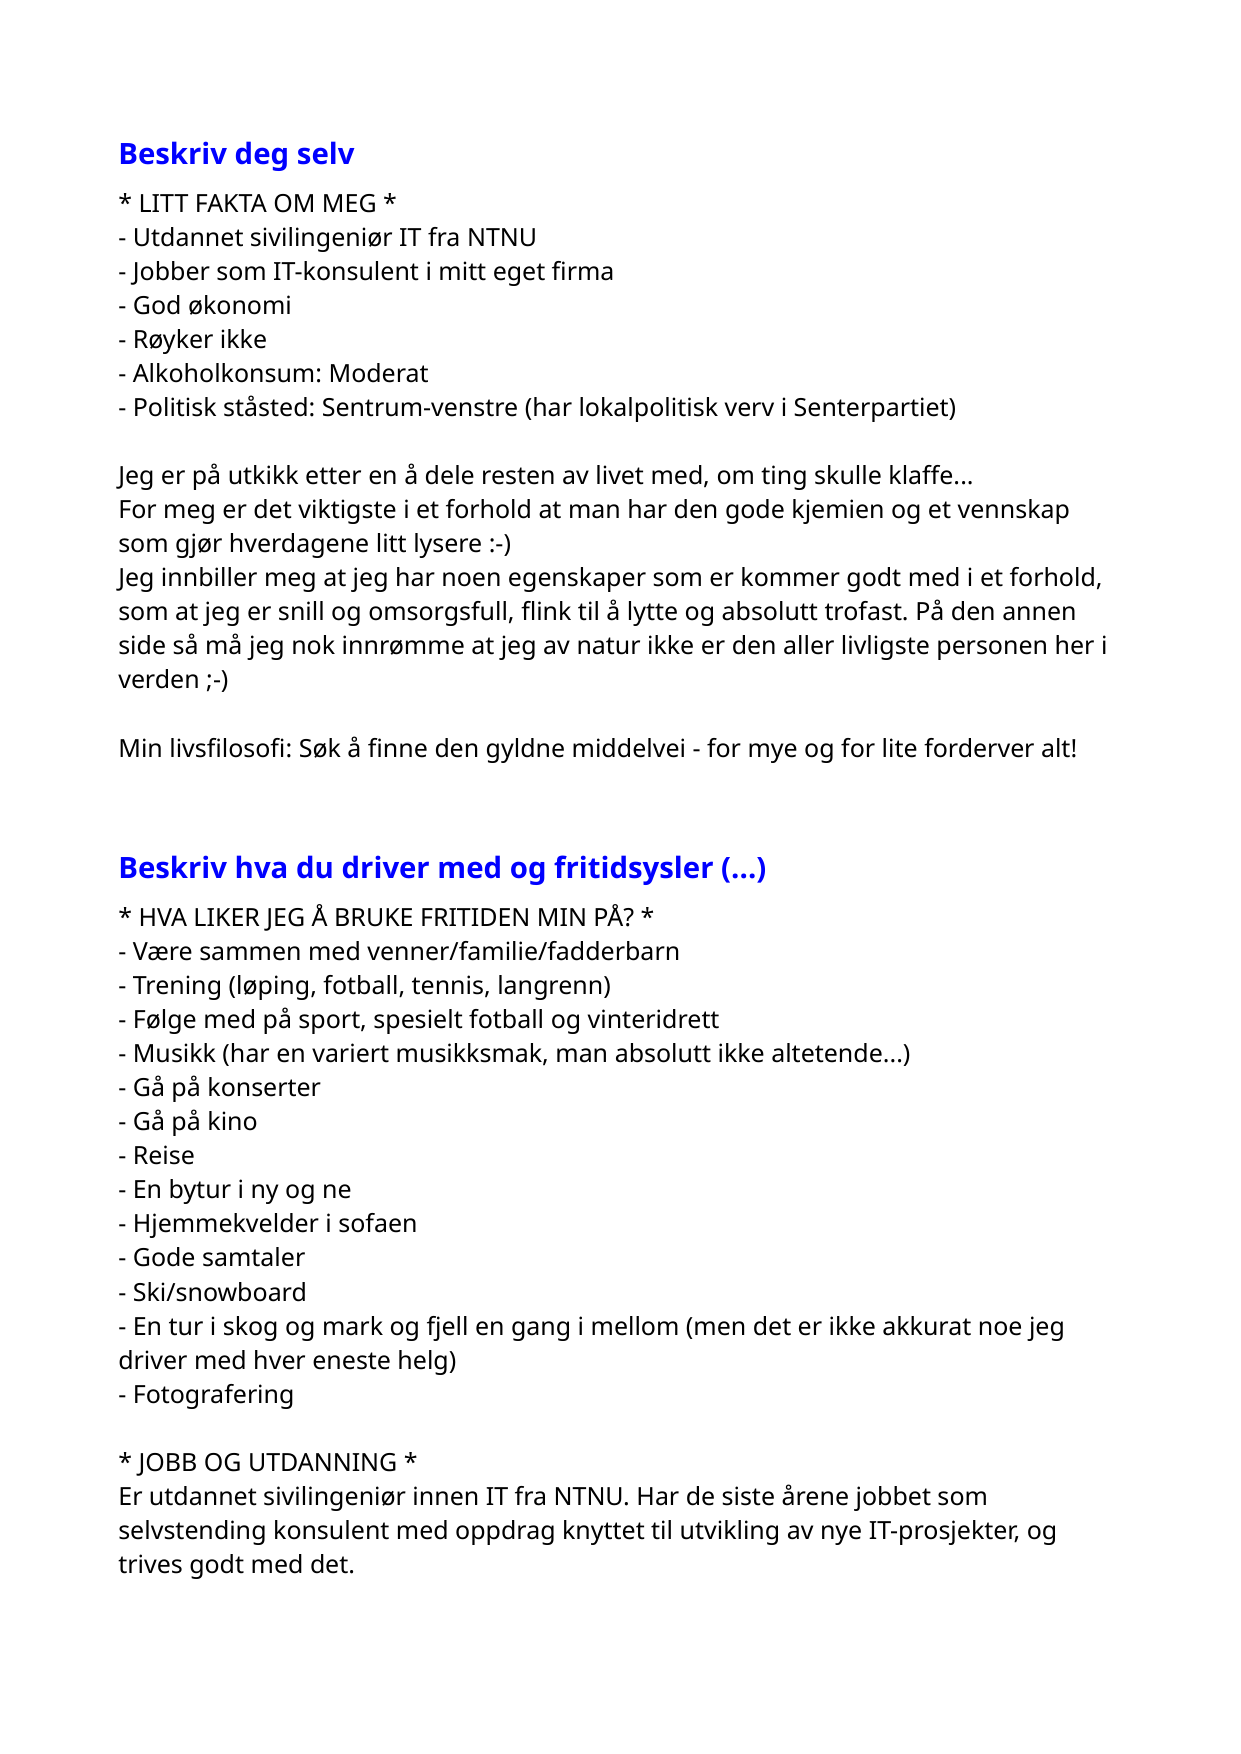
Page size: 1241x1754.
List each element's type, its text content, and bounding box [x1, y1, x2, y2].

text Er utdannet sivilingeniør innen IT fra NTNU. Har de siste årene jobbet som selvstending konsulent med oppdrag knyttet til utvikling av nye IT-prosjekter, og trives godt med det. [118, 1478, 1122, 1581]
text * JOBB OG UTDANNING * [118, 1444, 1122, 1478]
text Min livsfilosofi: Søk å finne den gyldne middelvei - for mye og for lite forderver alt! [118, 730, 1122, 764]
text For meg er det viktigste i et forhold at man har den gode kjemien og et vennskap som gjør hverdagene litt lysere :-) [118, 492, 1122, 560]
text - Være sammen med venner/familie/fadderbarn [118, 933, 1122, 968]
text - Utdannet sivilingeniør IT fra NTNU [118, 219, 1122, 253]
text - Politisk ståsted: Sentrum-venstre (har lokalpolitisk verv i Senterpartiet) [118, 389, 1122, 424]
text - En bytur i ny og ne [118, 1172, 1122, 1206]
text - En tur i skog og mark og fjell en gang i mellom (men det er ikke akkurat noe jeg driver med hver eneste helg) [118, 1308, 1122, 1376]
text - Følge med på sport, spesielt fotball og vinteridrett [118, 1002, 1122, 1036]
text - Gå på konserter [118, 1070, 1122, 1104]
text Jeg er på utkikk etter en å dele resten av livet med, om ting skulle klaffe... [118, 458, 1122, 492]
text - Musikk (har en variert musikksmak, man absolutt ikke altetende...) [118, 1036, 1122, 1070]
text * HVA LIKER JEG Å BRUKE FRITIDEN MIN PÅ? * [118, 899, 1122, 933]
text - Hjemmekvelder i sofaen [118, 1206, 1122, 1240]
text - Ski/snowboard [118, 1274, 1122, 1308]
text Jeg innbiller meg at jeg har noen egenskaper som er kommer godt med i et forhold, som at jeg er snill og omsorgsfull, flink til å lytte og absolutt trofast. På den annen side så må jeg nok innrømme at jeg av natur ikke er den aller livligste personen her i verden ;-) [118, 560, 1122, 696]
text - Reise [118, 1138, 1122, 1172]
text - Trening (løping, fotball, tennis, langrenn) [118, 968, 1122, 1002]
text * LITT FAKTA OM MEG * [118, 185, 1122, 219]
text - Fotografering [118, 1376, 1122, 1410]
text - Alkoholkonsum: Moderat [118, 356, 1122, 389]
text - Røyker ikke [118, 321, 1122, 356]
text - Gode samtaler [118, 1240, 1122, 1274]
text - Jobber som IT-konsulent i mitt eget firma [118, 253, 1122, 287]
subtitle Beskriv deg selv [118, 133, 1122, 173]
subtitle Beskriv hva du driver med og fritidsysler (...) [118, 847, 1122, 887]
text - God økonomi [118, 287, 1122, 321]
text - Gå på kino [118, 1104, 1122, 1138]
